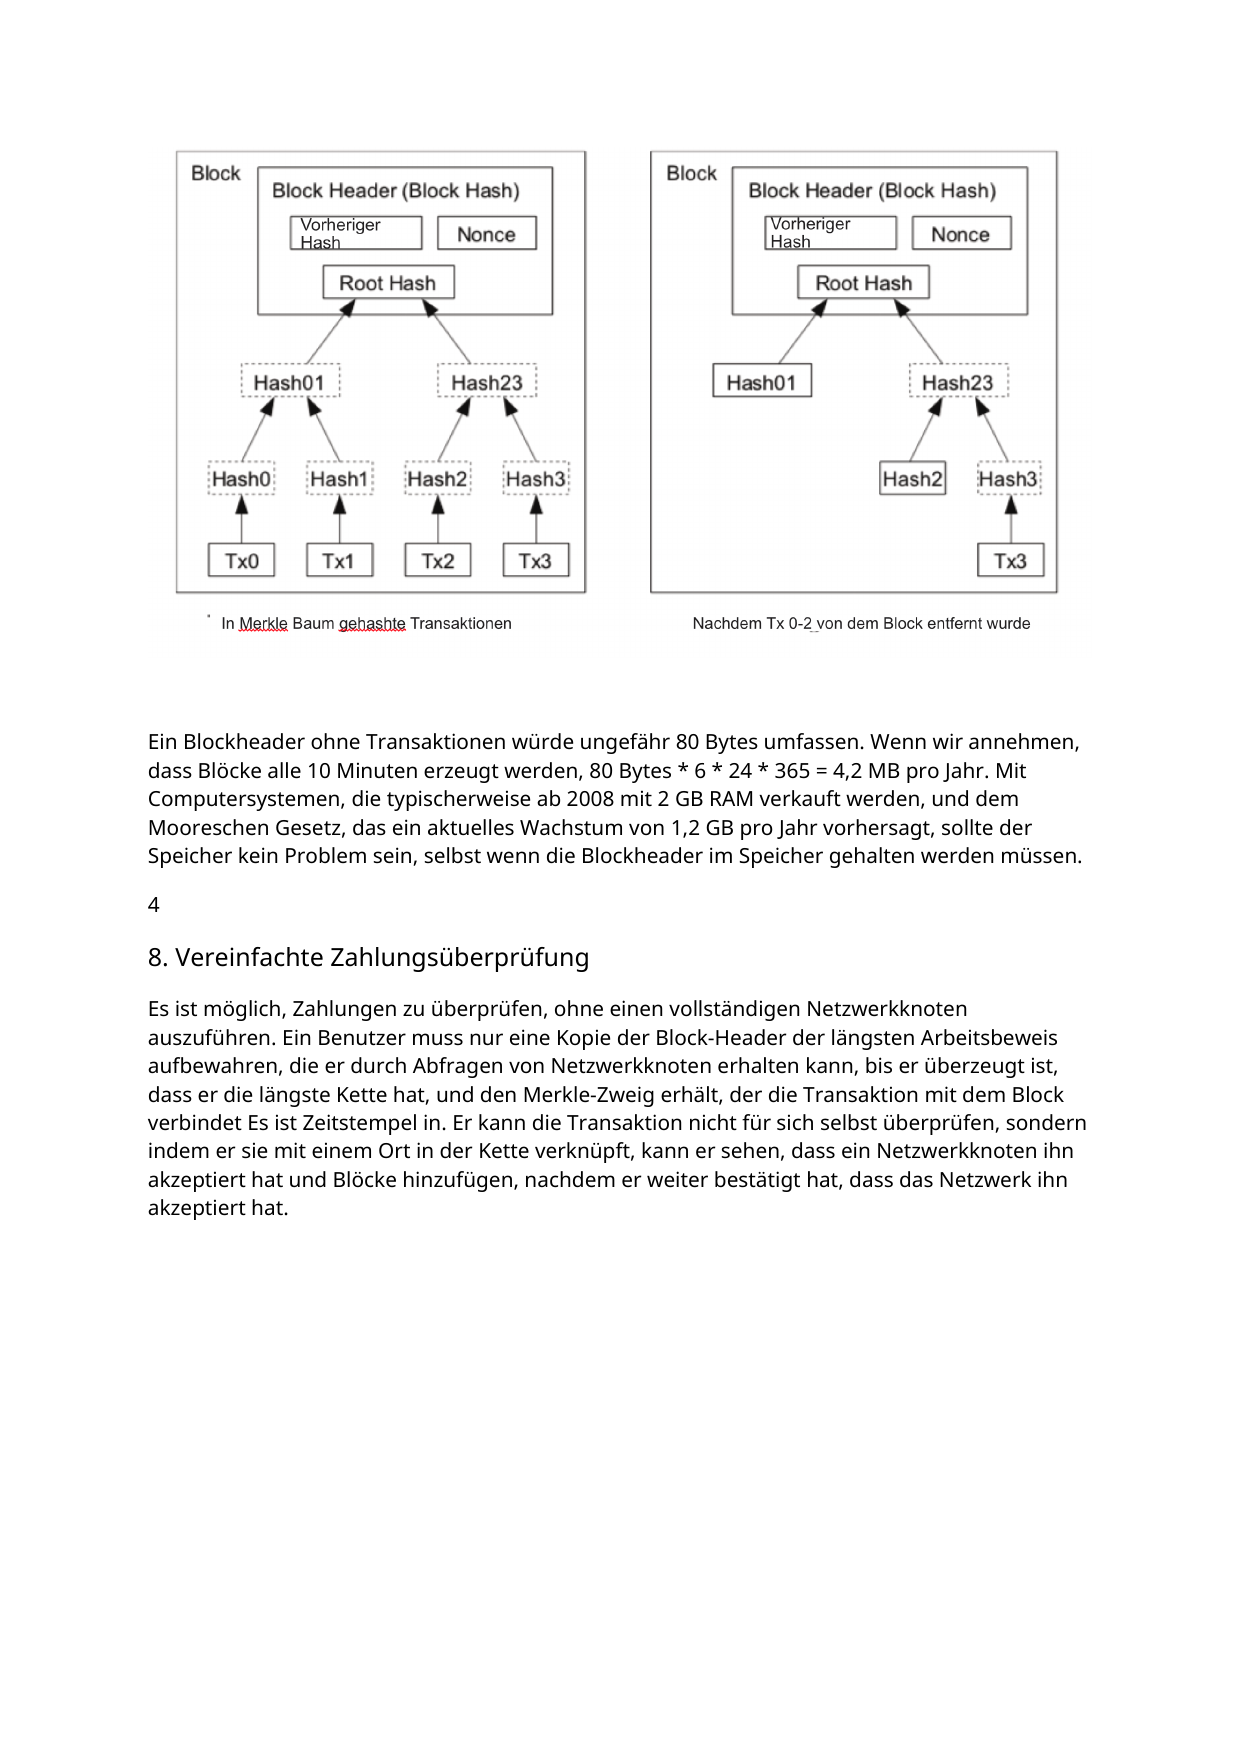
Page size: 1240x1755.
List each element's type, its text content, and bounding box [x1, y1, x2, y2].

text 4 [148, 890, 1092, 919]
text Es ist möglich, Zahlungen zu überprüfen, ohne einen vollständigen Netzwerkknoten auszuführen. Ein Benutzer muss nur eine Kopie der Block-Header der längsten Arbeitsbeweis aufbewahren, die er durch Abfragen von Netzwerkknoten erhalten kann, bis er überzeugt ist, dass er die längste Kette hat, und den Merkle-Zweig erhält, der die Transaktion mit dem Block verbindet Es ist Zeitstempel in. Er kann die Transaktion nicht für sich selbst überprüfen, sondern indem er sie mit einem Ort in der Kette verknüpft, kann er sehen, dass ein Netzwerkknoten ihn akzeptiert hat und Blöcke hinzufügen, nachdem er weiter bestätigt hat, dass das Netzwerk ihn akzeptiert hat. [148, 994, 1092, 1222]
text 8. Vereinfachte Zahlungsüberprüfung [148, 939, 1092, 974]
text Ein Blockheader ohne Transaktionen würde ungefähr 80 Bytes umfassen. Wenn wir annehmen, dass Blöcke alle 10 Minuten erzeugt werden, 80 Bytes * 6 * 24 * 365 = 4,2 MB pro Jahr. Mit Computersystemen, die typischerweise ab 2008 mit 2 GB RAM verkauft werden, und dem Mooreschen Gesetz, das ein aktuelles Wachstum von 1,2 GB pro Jahr vorhersagt, sollte der Speicher kein Problem sein, selbst wenn die Blockheader im Speicher gehalten werden müssen. [148, 727, 1092, 869]
